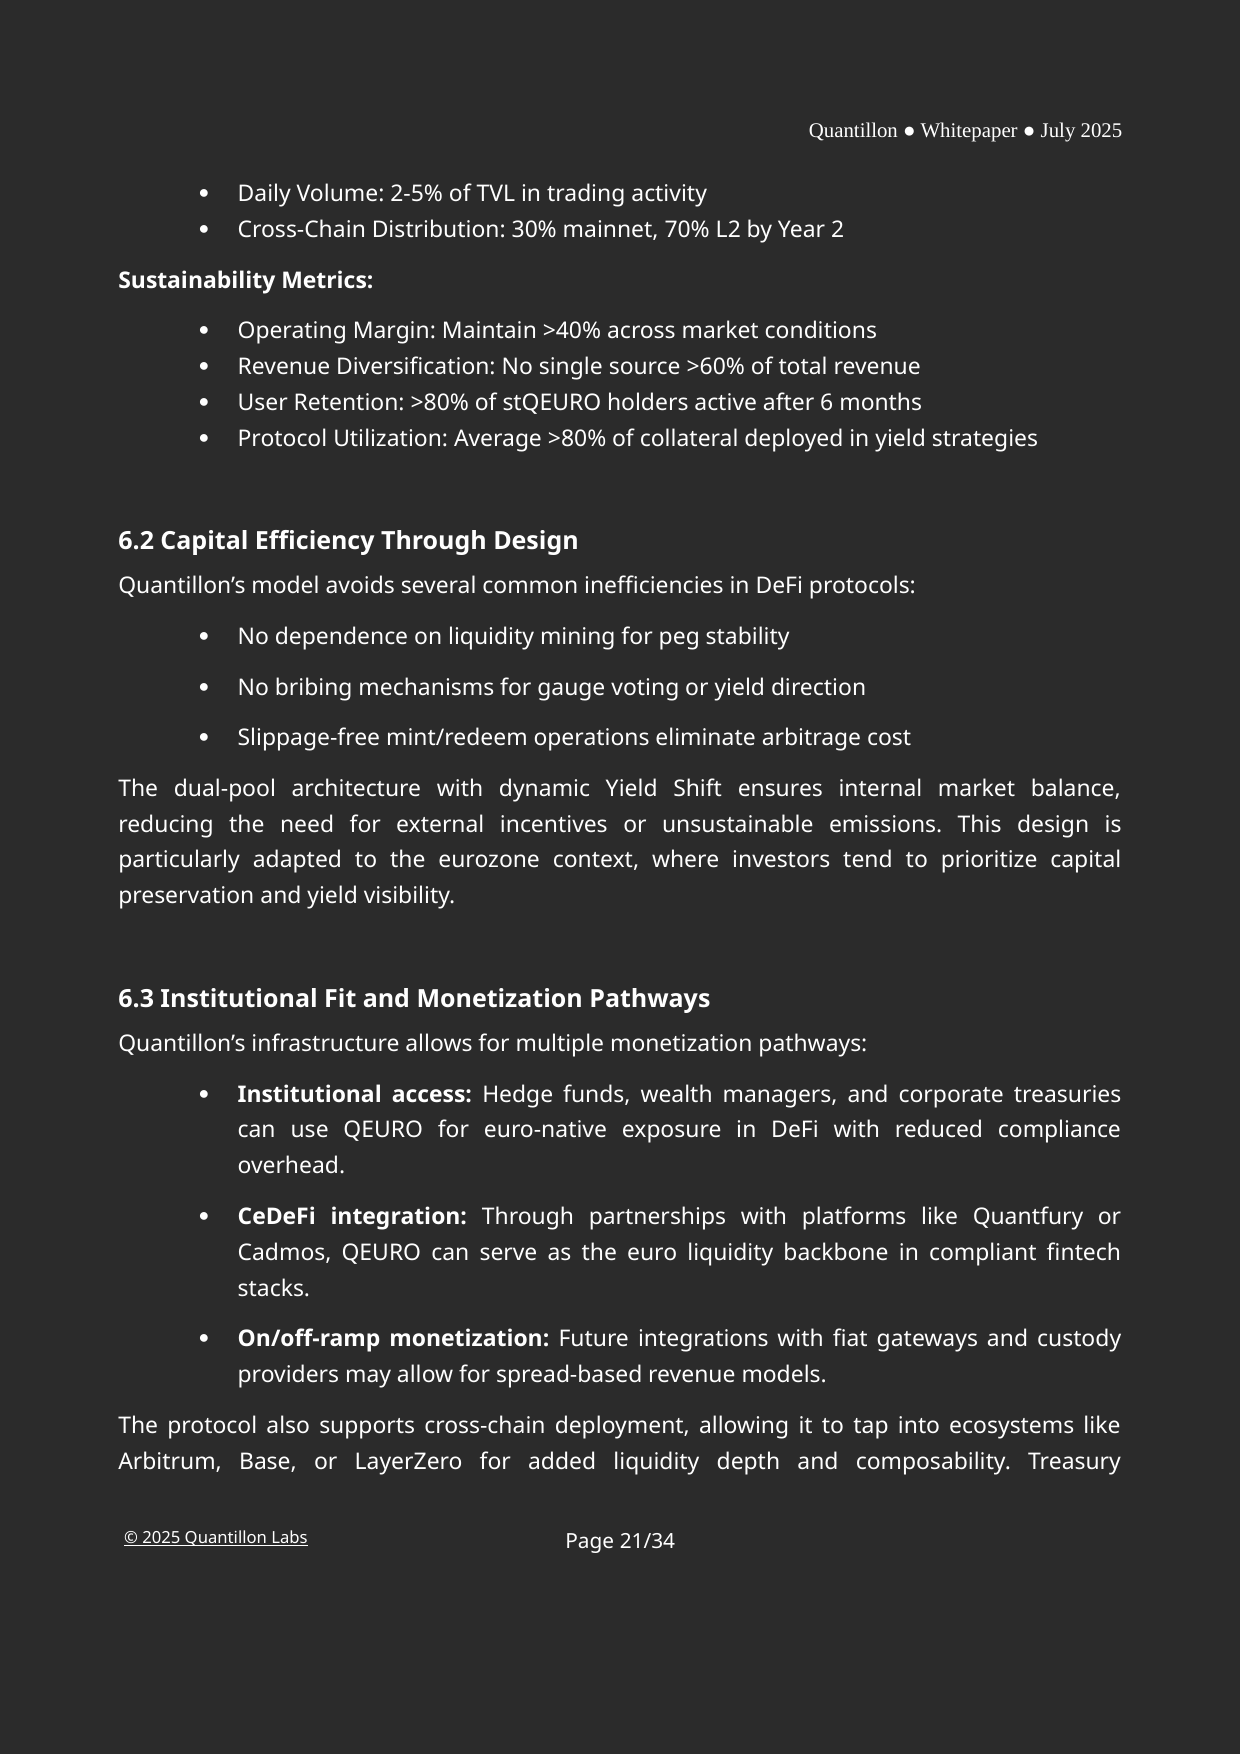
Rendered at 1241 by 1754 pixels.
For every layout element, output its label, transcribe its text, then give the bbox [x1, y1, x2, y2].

list Operating Margin: Maintain >40% across market conditions [200, 314, 1122, 345]
text Sustainability Metrics: [118, 263, 1122, 295]
list On/off-ramp monetization: Future integrations with fiat gateways and custody providers may allow for spread-based revenue models. [200, 1322, 1122, 1389]
list Protocol Utilization: Average >80% of collateral deployed in yield strategies [200, 422, 1122, 453]
text The protocol also supports cross-chain deployment, allowing it to tap into ecosystems like Arbitrum, Base, or LayerZero for added liquidity depth and composability. Treasury [118, 1409, 1122, 1476]
list Slippage-free mint/redeem operations eliminate arbitrage cost [200, 721, 1122, 752]
text Quantillon’s model avoids several common inefficiencies in DeFi protocols: [118, 569, 1122, 601]
list Revenue Diversification: No single source >60% of total revenue [200, 350, 1122, 381]
list No bribing mechanisms for gauge voting or yield direction [200, 671, 1122, 702]
list Institutional access: Hedge funds, wealth managers, and corporate treasuries can use QEURO for euro-native exposure in DeFi with reduced compliance overhead. [200, 1077, 1122, 1181]
list Daily Volume: 2-5% of TVL in trading activity [200, 177, 1122, 208]
list Cross-Chain Distribution: 30% mainnet, 70% L2 by Year 2 [200, 213, 1122, 244]
subtitle 6.2 Capital Efficiency Through Design [118, 523, 1122, 557]
list CeDeFi integration: Through partnerships with platforms like Quantfury or Cadmos, QEURO can serve as the euro liquidity backbone in compliant fintech stacks. [200, 1200, 1122, 1303]
text The dual-pool architecture with dynamic Yield Shift ensures internal market balance, reducing the need for external incentives or unsustainable emissions. This design is particularly adapted to the eurozone context, where investors tend to prioritize capital preservation and yield visibility. [118, 772, 1122, 911]
list No dependence on liquidity mining for peg stability [200, 620, 1122, 651]
text Quantillon’s infrastructure allows for multiple monetization pathways: [118, 1027, 1122, 1058]
subtitle 6.3 Institutional Fit and Monetization Pathways [118, 980, 1122, 1014]
list User Retention: >80% of stQEURO holders active after 6 months [200, 386, 1122, 417]
